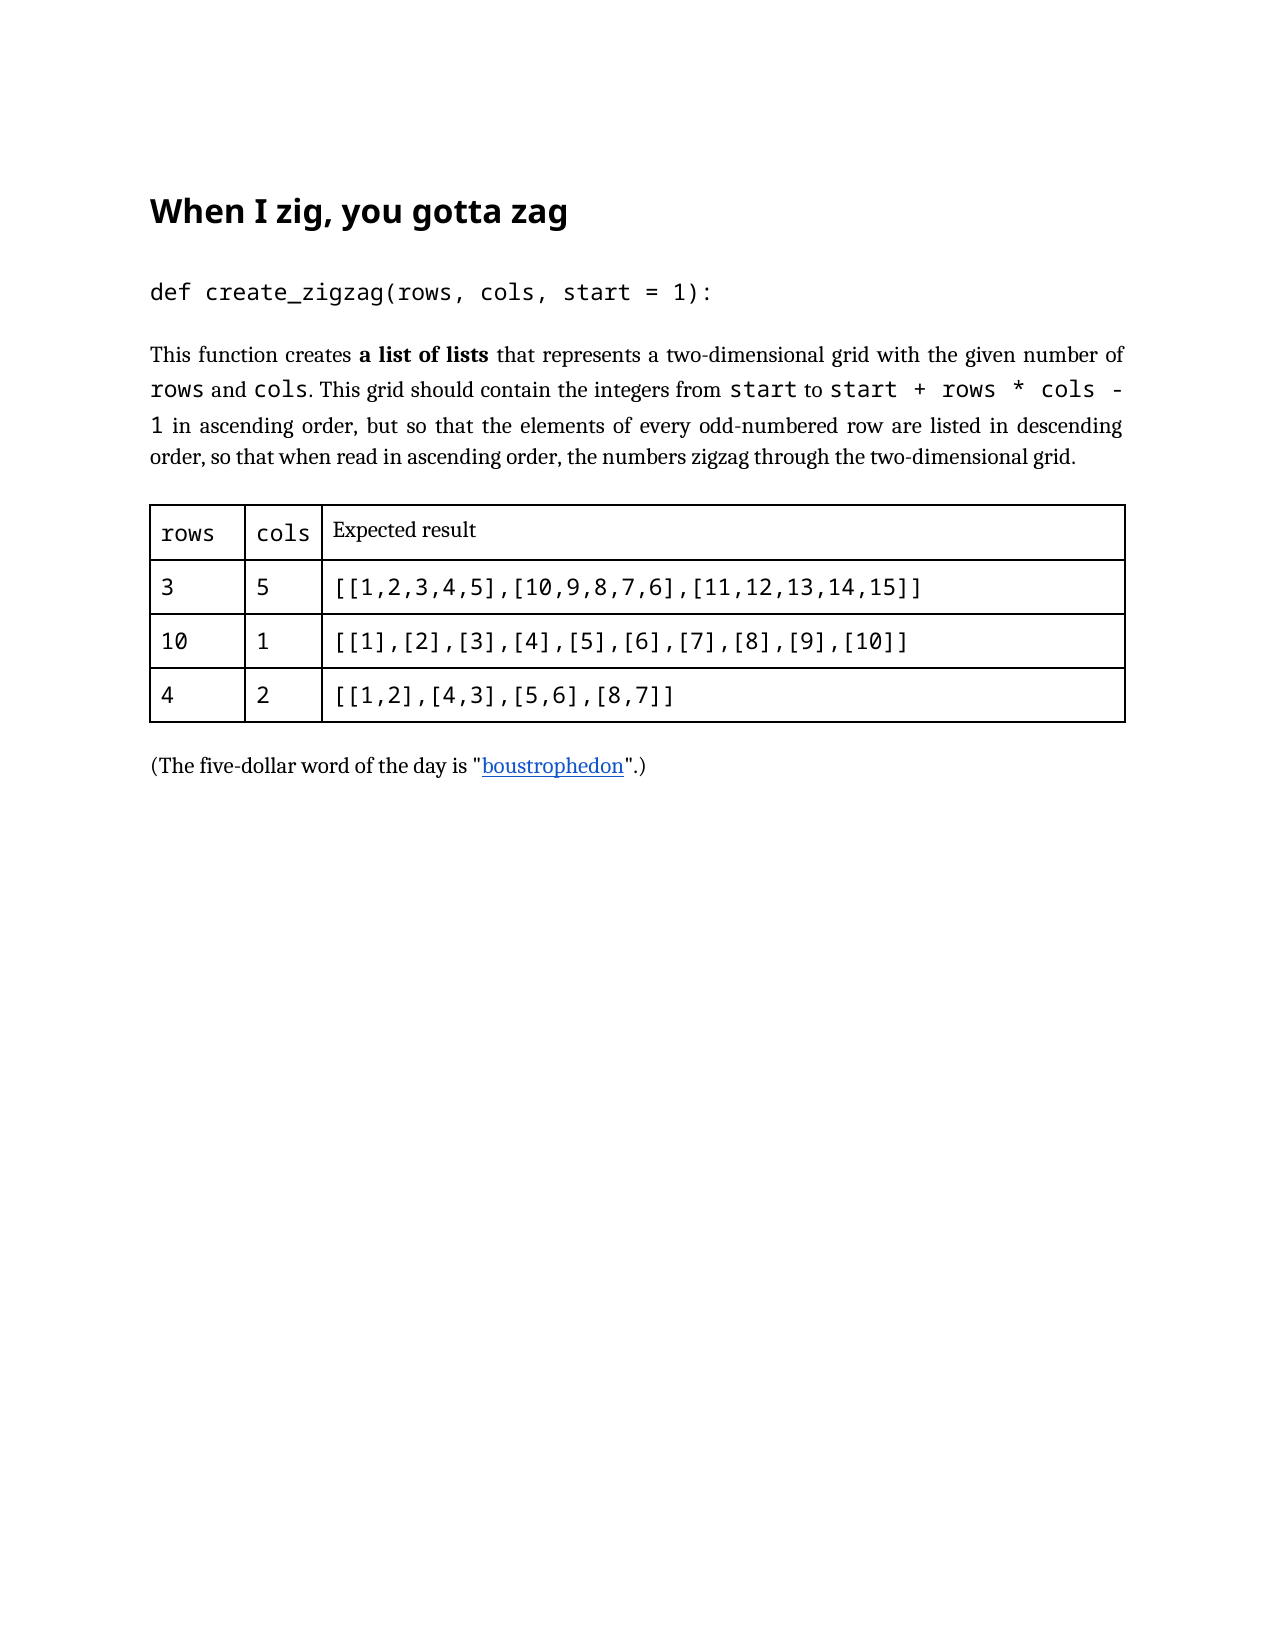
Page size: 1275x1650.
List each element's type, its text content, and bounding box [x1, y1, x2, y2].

table_cell 10 [151, 615, 244, 667]
text (The five-dollar word of the day is "boustrophedon".) [150, 753, 1125, 779]
table_header Expected result [323, 506, 1124, 558]
table_header rows [151, 506, 244, 558]
table_cell 1 [246, 615, 321, 667]
table_cell 3 [151, 561, 244, 613]
table_header cols [246, 506, 321, 558]
table_cell [[1,2,3,4,5],[10,9,8,7,6],[11,12,13,14,15]] [323, 561, 1124, 613]
table_cell 4 [151, 669, 244, 721]
text def create_zigzag(rows, cols, start = 1): [150, 276, 1125, 307]
table_cell [[1],[2],[3],[4],[5],[6],[7],[8],[9],[10]] [323, 615, 1124, 667]
table_cell 2 [246, 669, 321, 721]
table_cell 5 [246, 561, 321, 613]
subtitle When I zig, you gotta zag [150, 187, 1125, 233]
text This function creates a list of lists that represents a two-dimensional grid with the given number of rows and cols. This grid should contain the integers from start to start + rows * cols - 1 in ascending order, but so that the elements of every odd-numbered row are listed in descending order, so that when read in ascending order, the numbers zigzag through the two-dimensional grid. [150, 342, 1125, 470]
table_cell [[1,2],[4,3],[5,6],[8,7]] [323, 669, 1124, 721]
